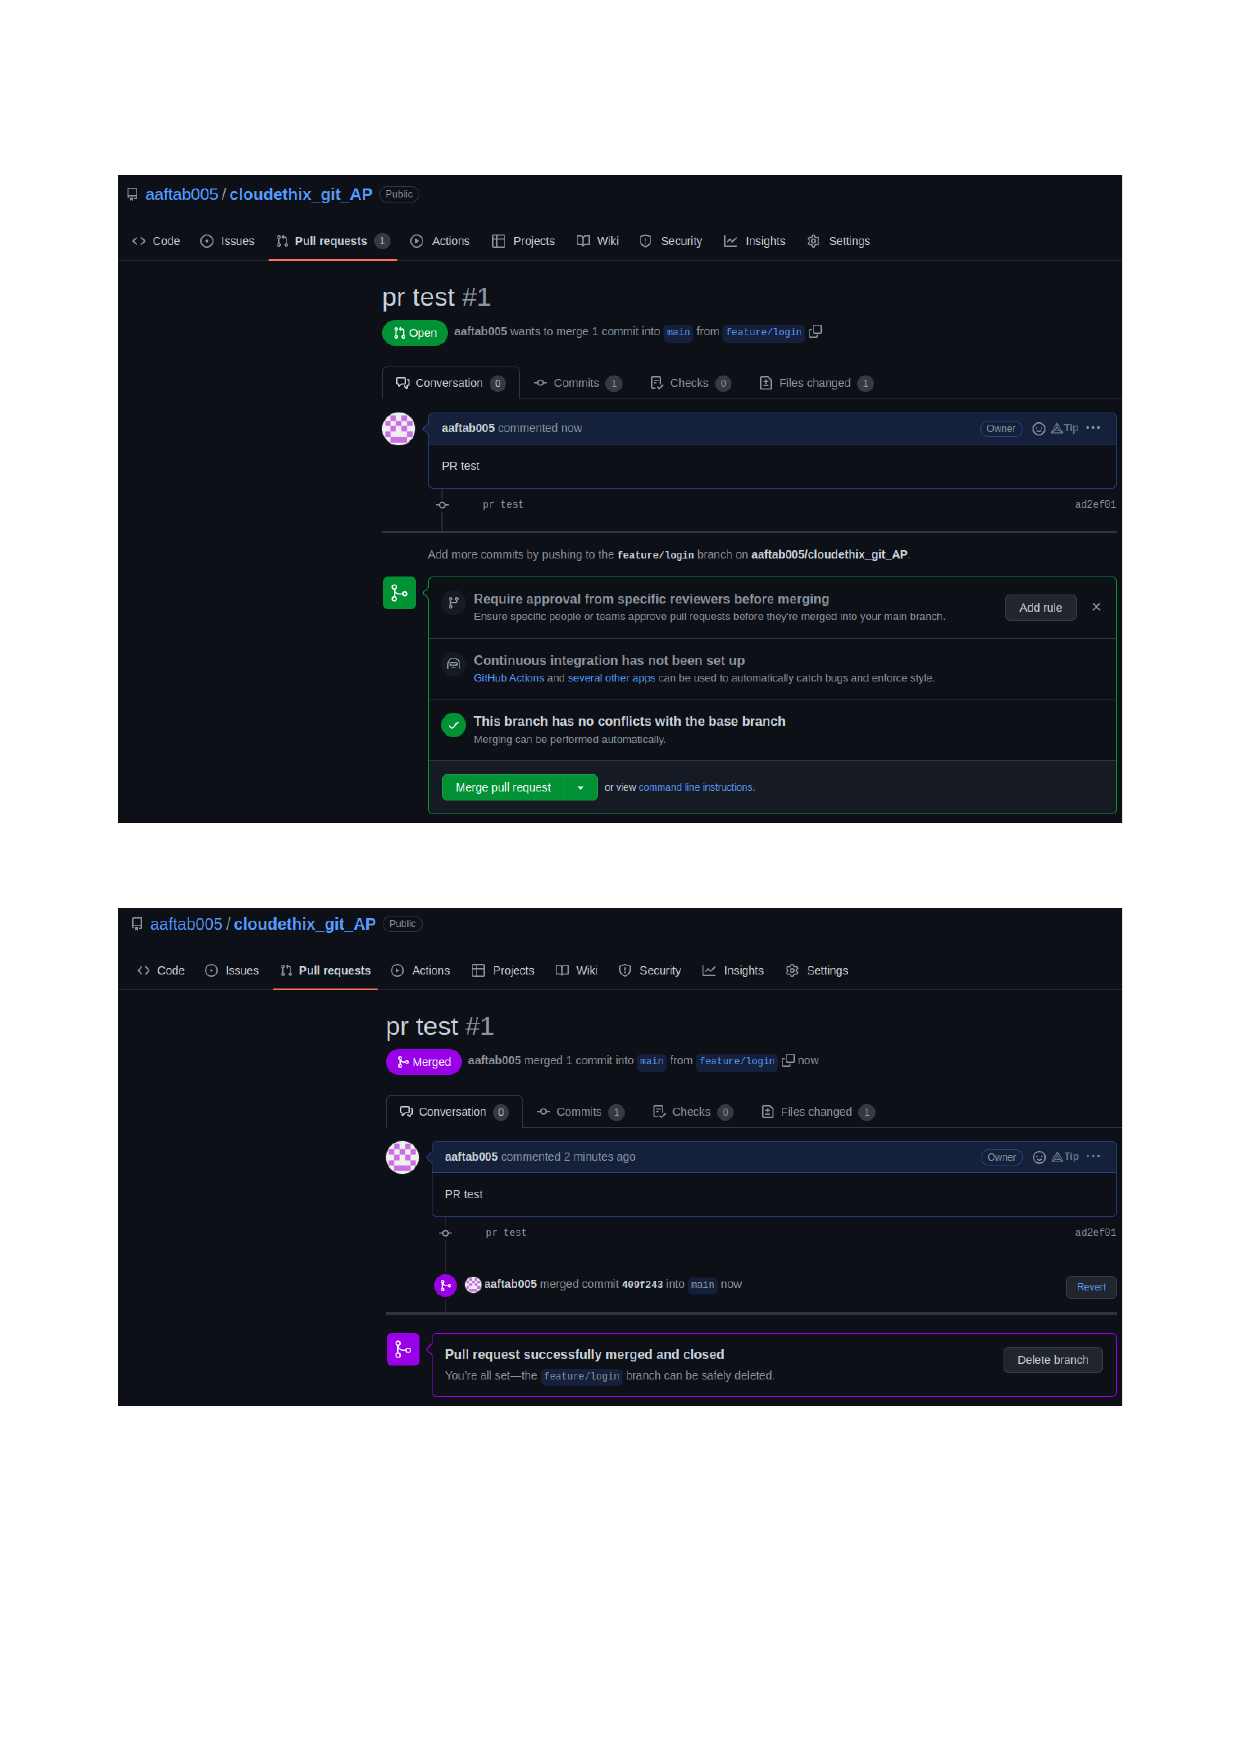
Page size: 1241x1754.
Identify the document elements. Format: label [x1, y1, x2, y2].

picture [118, 175, 1123, 823]
picture [118, 908, 1123, 1406]
